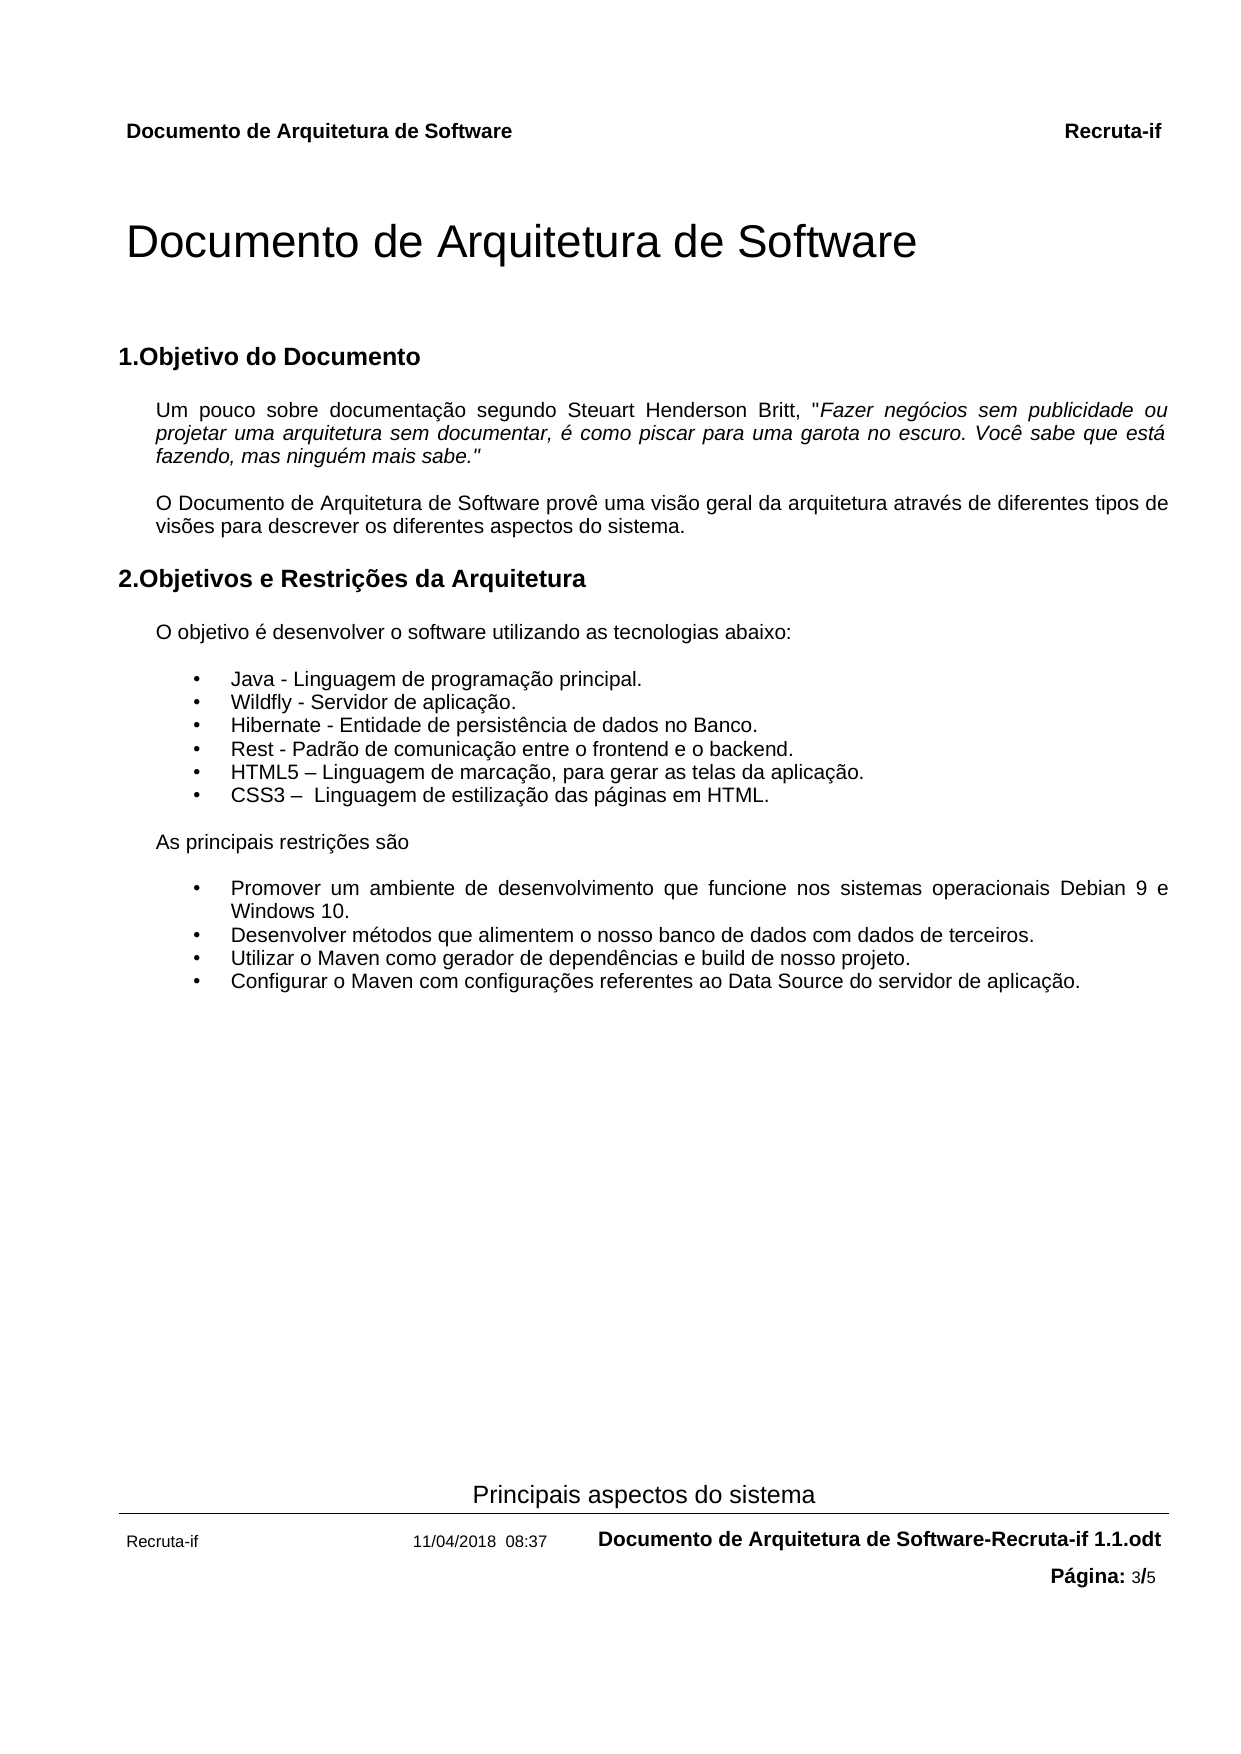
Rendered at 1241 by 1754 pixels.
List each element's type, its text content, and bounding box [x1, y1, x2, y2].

list Objetivo do Documento [118, 343, 1170, 371]
list Desenvolver métodos que alimentem o nosso banco de dados com dados de terceiros. [193, 923, 1170, 947]
list Configurar o Maven com configurações referentes ao Data Source do servidor de aplicação. [193, 970, 1170, 993]
text O objetivo é desenvolver o software utilizando as tecnologias abaixo: [156, 621, 1170, 644]
table_header Documento de Arquitetura de Software [119, 191, 1169, 293]
text Principais aspectos do sistema [118, 1481, 1170, 1509]
text As principais restrições são [156, 830, 1170, 853]
list Hibernate - Entidade de persistência de dados no Banco. [193, 714, 1170, 737]
text O Documento de Arquitetura de Software provê uma visão geral da arquitetura através de diferentes tipos de visões para descrever os diferentes aspectos do sistema. [156, 491, 1170, 538]
list Objetivos e Restrições da Arquitetura [118, 565, 1170, 593]
list Promover um ambiente de desenvolvimento que funcione nos sistemas operacionais Debian 9 e Windows 10. [193, 877, 1170, 923]
list CSS3 – Linguagem de estilização das páginas em HTML. [193, 784, 1170, 807]
text Um pouco sobre documentação segundo Steuart Henderson Britt, "Fazer negócios sem publicidade ou projetar uma arquitetura sem documentar, é como piscar para uma garota no escuro. Você sabe que está fazendo, mas ninguém mais sabe." [156, 398, 1170, 468]
list Java - Linguagem de programação principal. [193, 667, 1170, 690]
list Rest - Padrão de comunicação entre o frontend e o backend. [193, 737, 1170, 760]
list HTML5 – Linguagem de marcação, para gerar as telas da aplicação. [193, 760, 1170, 784]
list Utilizar o Maven como gerador de dependências e build de nosso projeto. [193, 947, 1170, 970]
list Wildfly - Servidor de aplicação. [193, 690, 1170, 714]
